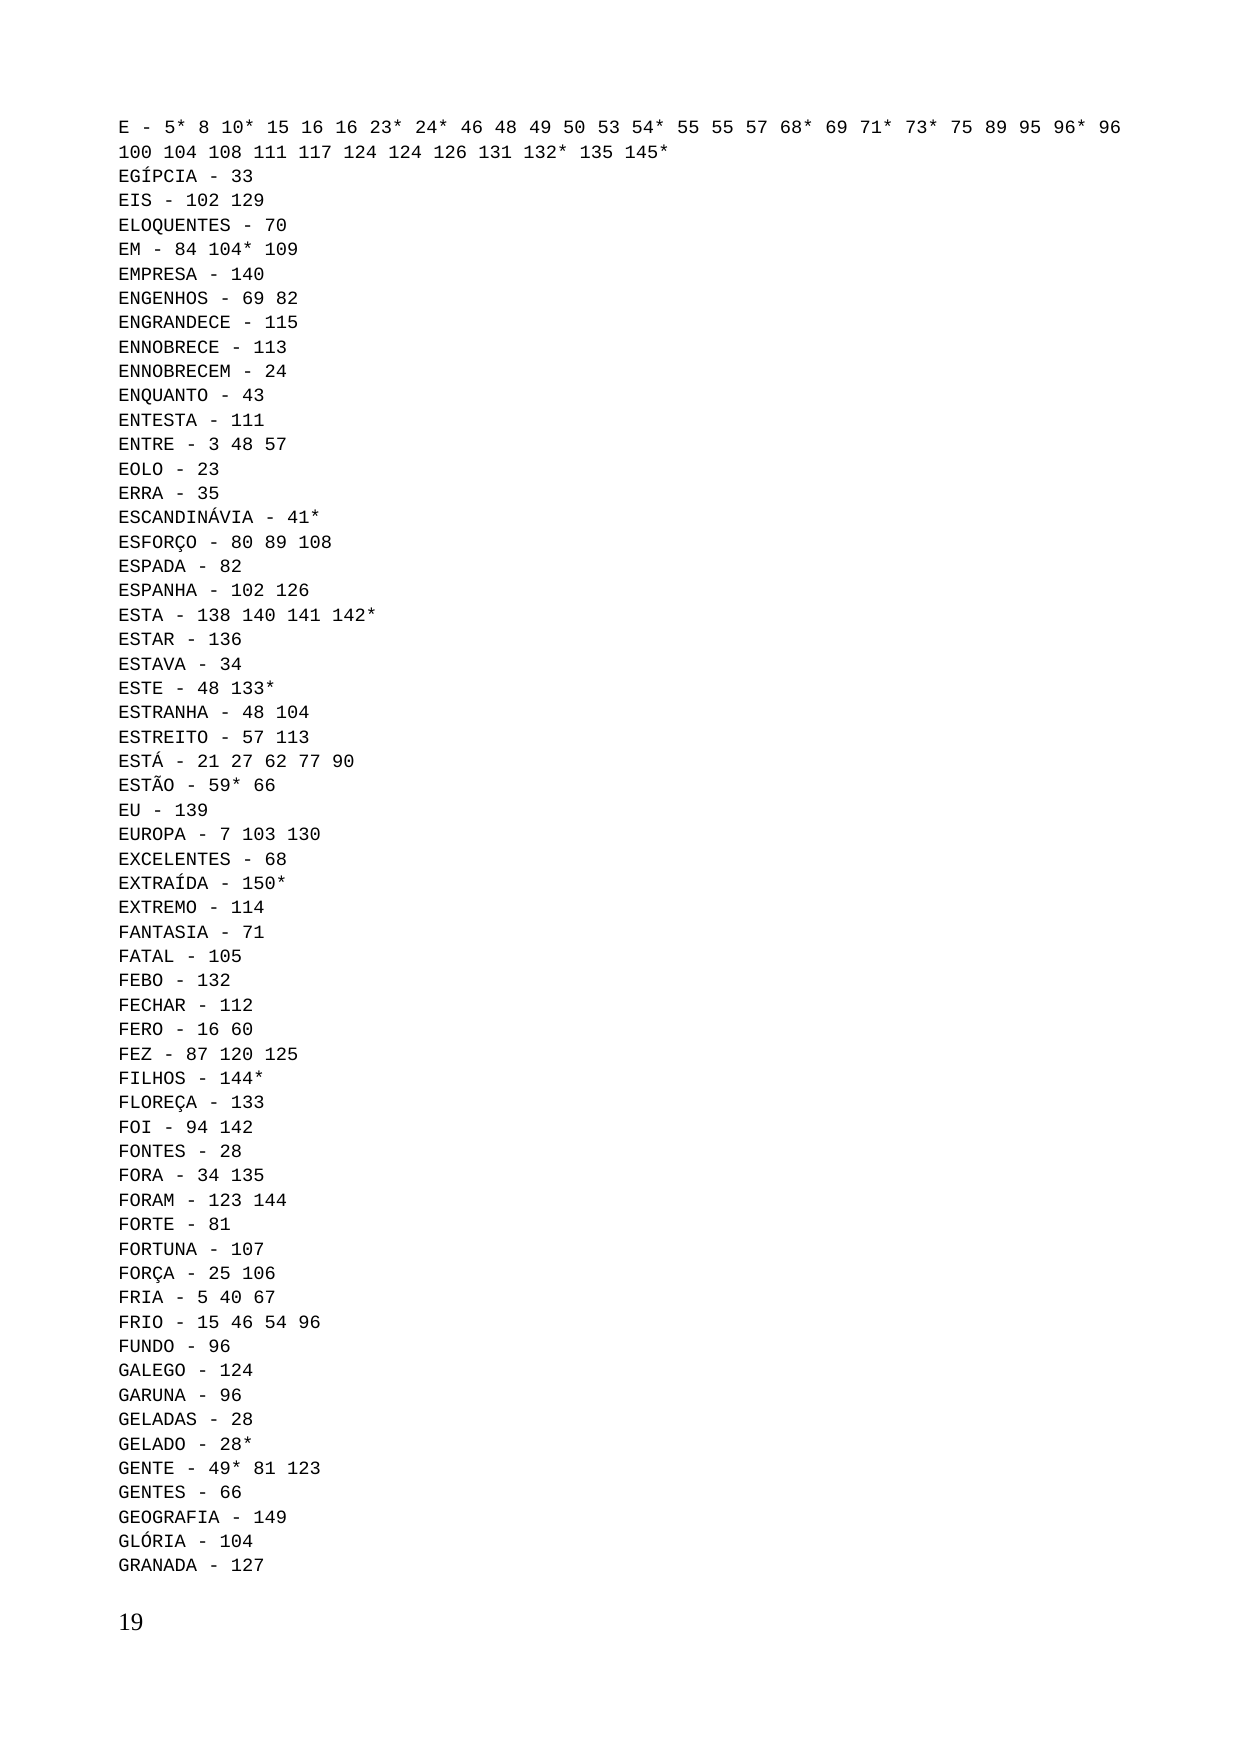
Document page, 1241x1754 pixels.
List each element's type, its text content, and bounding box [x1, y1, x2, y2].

text ENTRE - 3 48 57 [118, 435, 1122, 456]
text ESTE - 48 133* [118, 679, 1122, 700]
text EGÍPCIA - 33 [118, 167, 1122, 188]
text GALEGO - 124 [118, 1361, 1122, 1382]
text GELADO - 28* [118, 1434, 1122, 1456]
text EXTREMO - 114 [118, 898, 1122, 919]
text FONTES - 28 [118, 1142, 1122, 1163]
text ELOQUENTES - 70 [118, 216, 1122, 237]
text FEZ - 87 120 125 [118, 1044, 1122, 1066]
text ESPADA - 82 [118, 557, 1122, 578]
text ESTREITO - 57 113 [118, 727, 1122, 749]
text ESTAVA - 34 [118, 654, 1122, 676]
text ENGENHOS - 69 82 [118, 289, 1122, 310]
text FECHAR - 112 [118, 996, 1122, 1017]
text EMPRESA - 140 [118, 264, 1122, 286]
text FORA - 34 135 [118, 1166, 1122, 1187]
text GLÓRIA - 104 [118, 1532, 1122, 1553]
text FLOREÇA - 133 [118, 1093, 1122, 1114]
text FRIA - 5 40 67 [118, 1288, 1122, 1309]
text ESTA - 138 140 141 142* [118, 606, 1122, 627]
text ENNOBRECEM - 24 [118, 362, 1122, 383]
text FORÇA - 25 106 [118, 1264, 1122, 1285]
text FILHOS - 144* [118, 1069, 1122, 1090]
text ENQUANTO - 43 [118, 386, 1122, 407]
text FORTUNA - 107 [118, 1239, 1122, 1261]
text GEOGRAFIA - 149 [118, 1507, 1122, 1529]
text EXTRAÍDA - 150* [118, 874, 1122, 895]
text ESTRANHA - 48 104 [118, 703, 1122, 724]
text FANTASIA - 71 [118, 922, 1122, 944]
text ENNOBRECE - 113 [118, 337, 1122, 359]
text FATAL - 105 [118, 947, 1122, 968]
text EOLO - 23 [118, 459, 1122, 481]
text ENTESTA - 111 [118, 411, 1122, 432]
text EM - 84 104* 109 [118, 240, 1122, 261]
text ENGRANDECE - 115 [118, 313, 1122, 334]
text ESCANDINÁVIA - 41* [118, 508, 1122, 529]
text ESFORÇO - 80 89 108 [118, 532, 1122, 554]
text ESTAR - 136 [118, 630, 1122, 651]
text ESTÃO - 59* 66 [118, 776, 1122, 797]
text FOI - 94 142 [118, 1117, 1122, 1139]
text GELADAS - 28 [118, 1410, 1122, 1431]
text FERO - 16 60 [118, 1020, 1122, 1041]
text ERRA - 35 [118, 484, 1122, 505]
text EUROPA - 7 103 130 [118, 825, 1122, 846]
text GARUNA - 96 [118, 1386, 1122, 1407]
text GRANADA - 127 [118, 1556, 1122, 1577]
text FRIO - 15 46 54 96 [118, 1312, 1122, 1334]
text FORAM - 123 144 [118, 1191, 1122, 1212]
text EIS - 102 129 [118, 191, 1122, 212]
text GENTE - 49* 81 123 [118, 1459, 1122, 1480]
text FEBO - 132 [118, 971, 1122, 992]
text FORTE - 81 [118, 1215, 1122, 1236]
text GENTES - 66 [118, 1483, 1122, 1504]
text EXCELENTES - 68 [118, 849, 1122, 871]
text E - 5* 8 10* 15 16 16 23* 24* 46 48 49 50 53 54* 55 55 57 68* 69 71* 73* 75 89 95 96* 96 100 104 108 111 117 124 124 126 131 132* 135 145* [118, 118, 1122, 164]
text EU - 139 [118, 801, 1122, 822]
text FUNDO - 96 [118, 1337, 1122, 1358]
text ESTÁ - 21 27 62 77 90 [118, 752, 1122, 773]
text ESPANHA - 102 126 [118, 581, 1122, 602]
